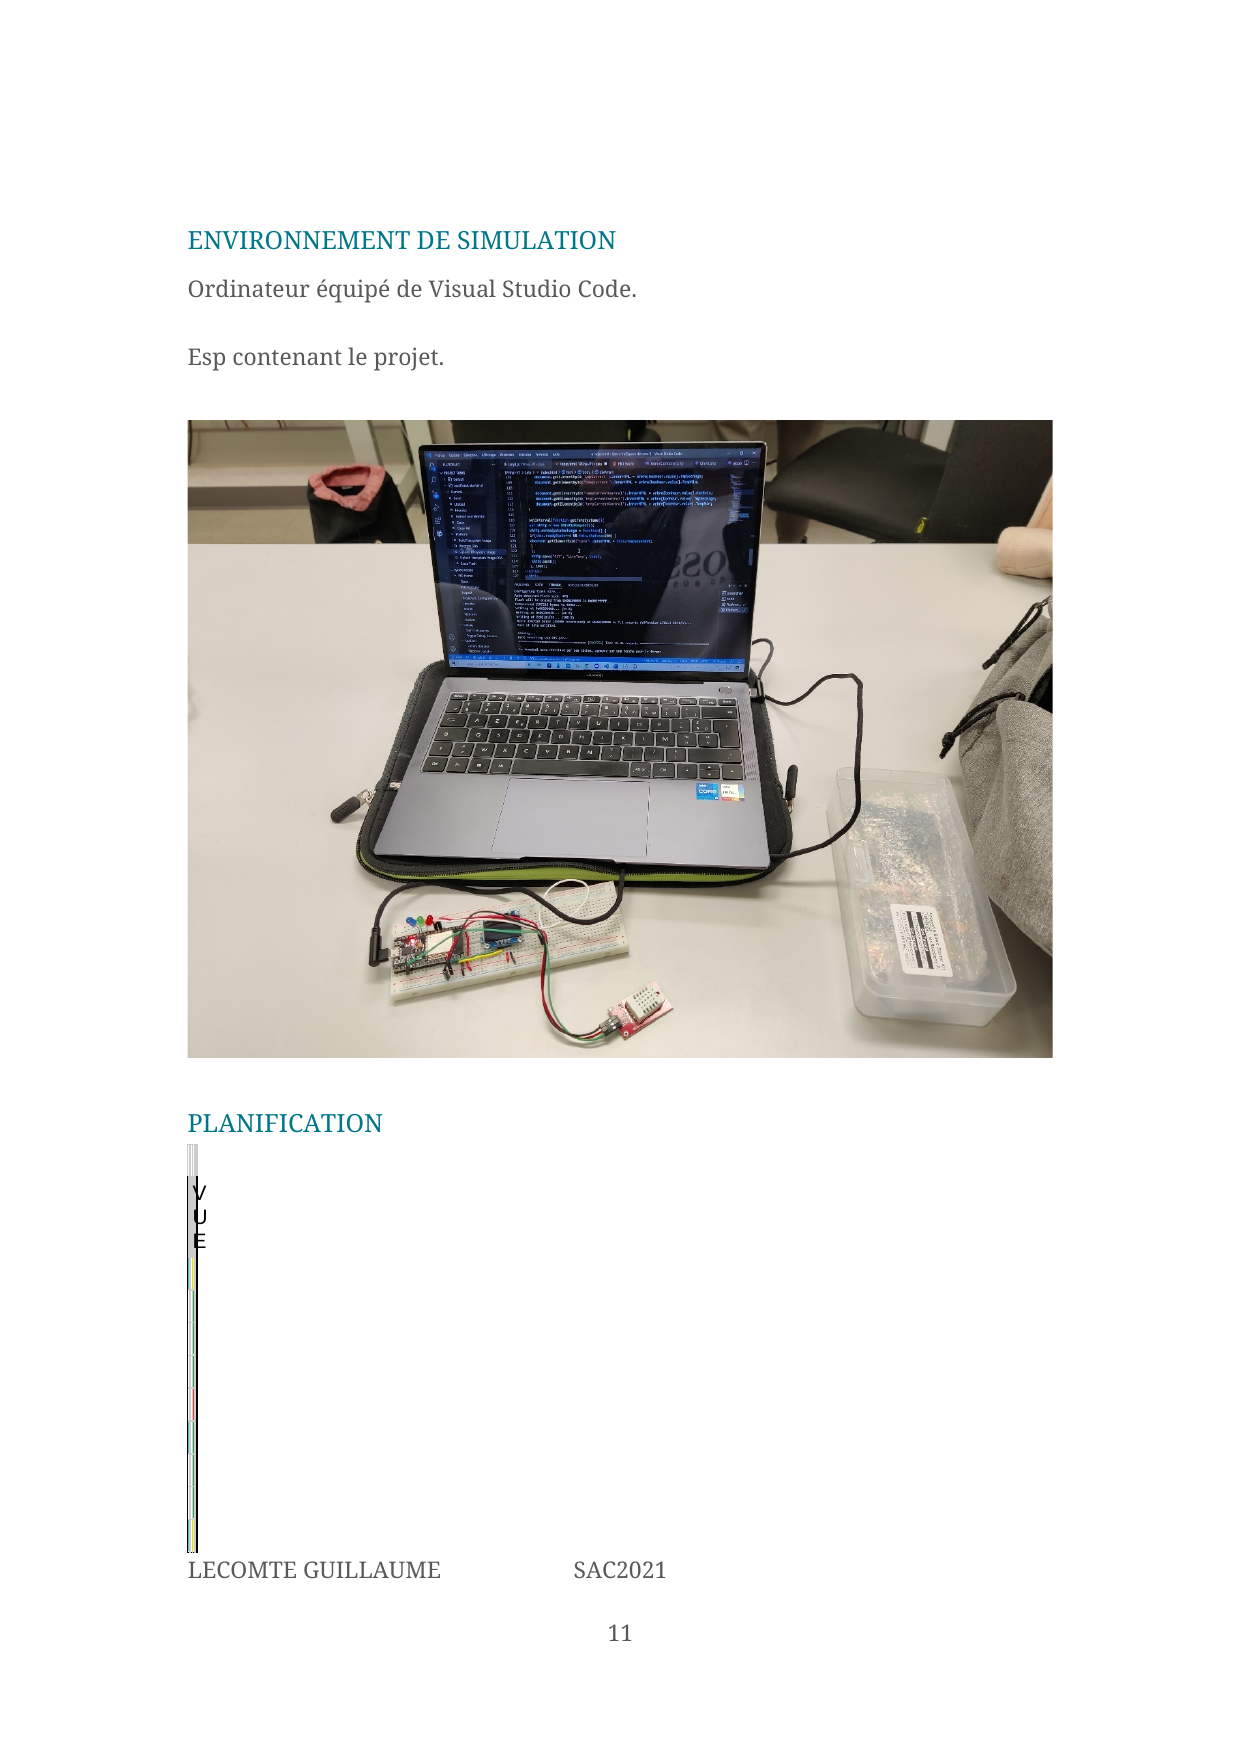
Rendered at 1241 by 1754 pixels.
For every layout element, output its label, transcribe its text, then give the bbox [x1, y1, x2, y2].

text Esp contenant le projet. [187, 341, 1053, 372]
table_cell VUE [188, 1178, 196, 1256]
subtitle Environnement de simulation [187, 223, 1053, 257]
text Ordinateur équipé de Visual Studio Code. [187, 273, 1053, 304]
subtitle Planification [187, 1106, 1053, 1140]
